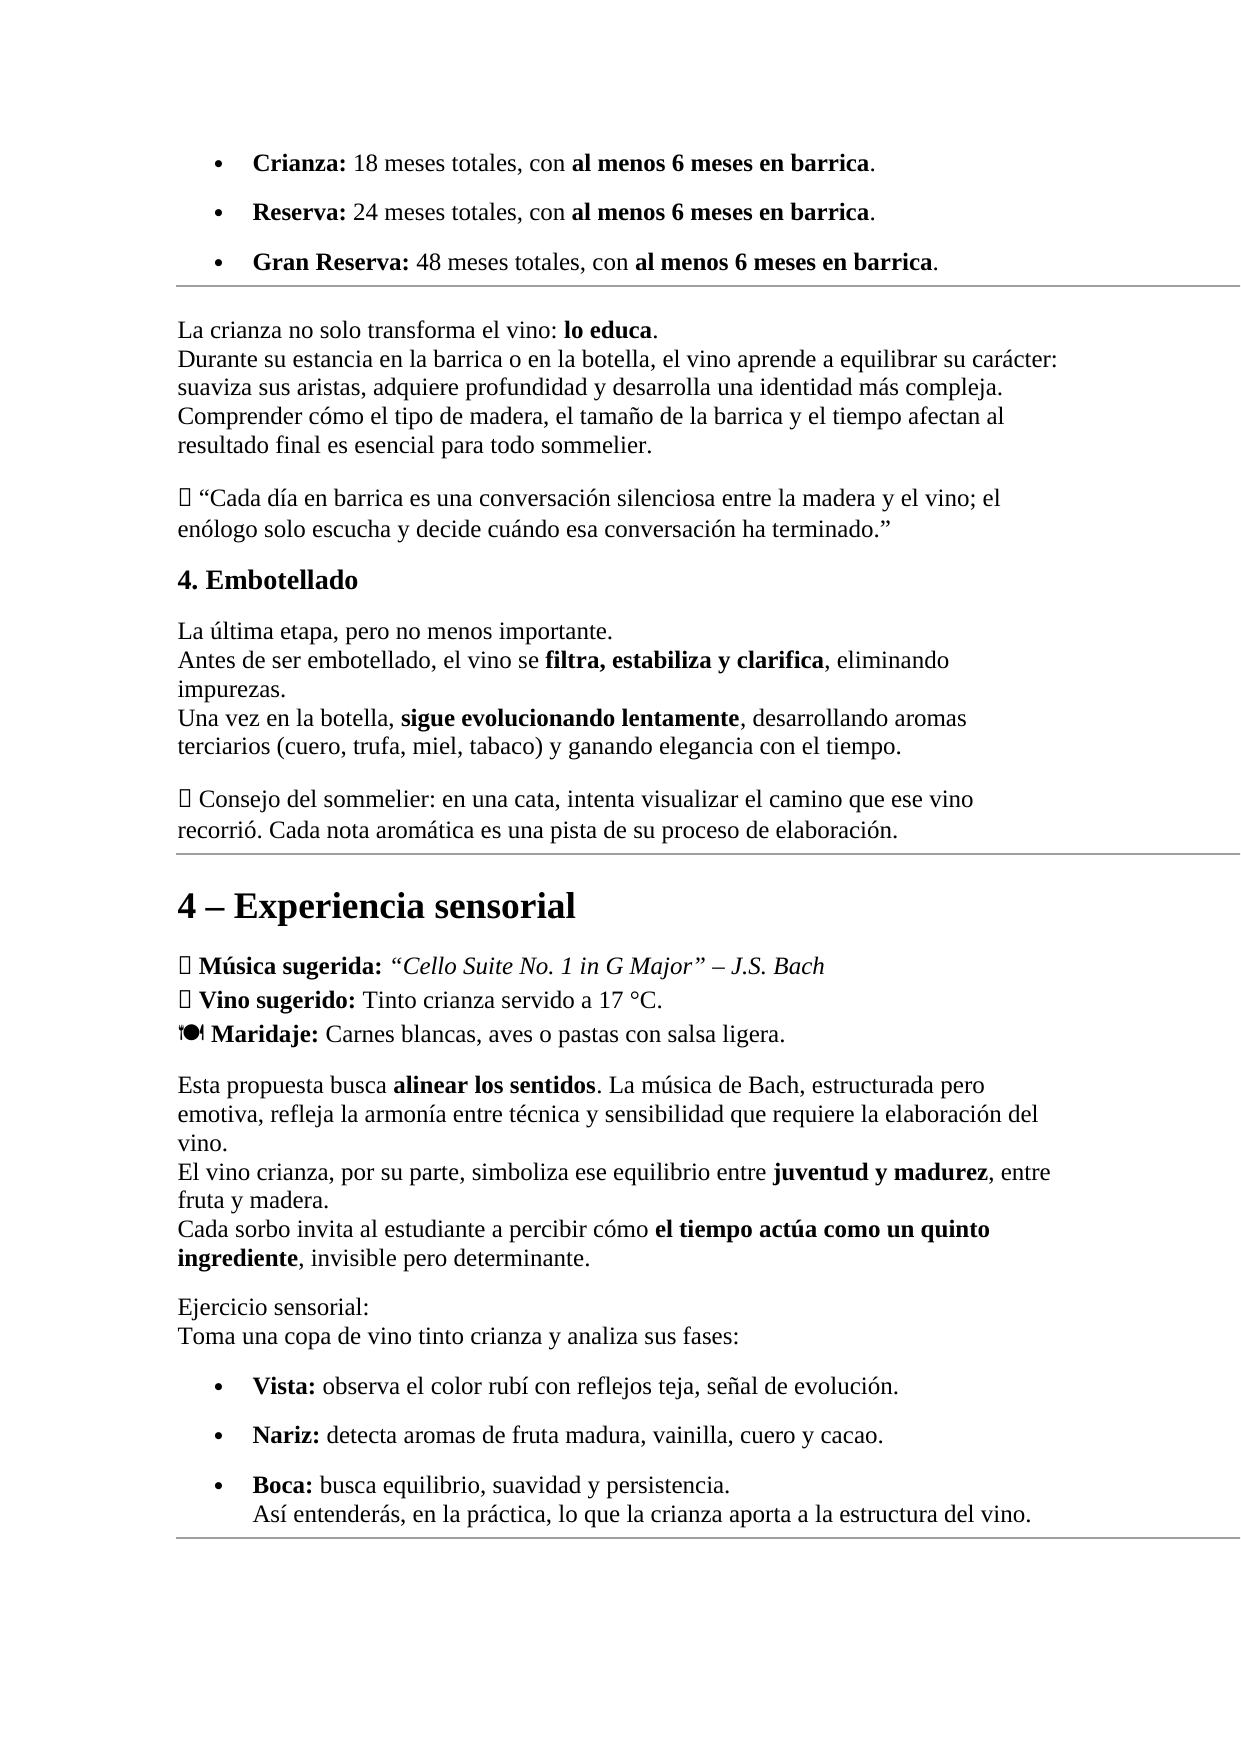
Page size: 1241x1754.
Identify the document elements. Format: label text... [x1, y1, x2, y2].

text 💡 Consejo del sommelier: en una cata, intenta visualizar el camino que ese vino recorrió. Cada nota aromática es una pista de su proceso de elaboración. [177, 781, 1063, 844]
text La última etapa, pero no menos importante. Antes de ser embotellado, el vino se filtra, estabiliza y clarifica, eliminando impurezas. Una vez en la botella, sigue evolucionando lentamente, desarrollando aromas terciarios (cuero, trufa, miel, tabaco) y ganando elegancia con el tiempo. [177, 616, 1063, 760]
list Vista: observa el color rubí con reflejos teja, señal de evolución. [215, 1371, 1063, 1399]
text La crianza no solo transforma el vino: lo educa. Durante su estancia en la barrica o en la botella, el vino aprende a equilibrar su carácter: suaviza sus aristas, adquiere profundidad y desarrolla una identidad más compleja. Comprender cómo el tipo de madera, el tamaño de la barrica y el tiempo afectan al resultado final es esencial para todo sommelier. [177, 315, 1063, 459]
list Crianza: 18 meses totales, con al menos 6 meses en barrica. [215, 148, 1063, 176]
subtitle 4 – Experiencia sensorial [177, 883, 1063, 926]
list Nariz: detecta aromas de fruta madura, vainilla, cuero y cacao. [215, 1420, 1063, 1449]
text 🍷 “Cada día en barrica es una conversación silenciosa entre la madera y el vino; el enólogo solo escucha y decide cuándo esa conversación ha terminado.” [177, 479, 1063, 542]
text 🎶 Música sugerida: “Cello Suite No. 1 in G Major” – J.S. Bach 🍷 Vino sugerido: Tinto crianza servido a 17 °C. 🍽 Maridaje: Carnes blancas, aves o pastas con salsa ligera. [177, 947, 1063, 1049]
list Boca: busca equilibrio, suavidad y persistencia. Así entenderás, en la práctica, lo que la crianza aporta a la estructura del vino. [215, 1470, 1063, 1527]
text Esta propuesta busca alinear los sentidos. La música de Bach, estructurada pero emotiva, refleja la armonía entre técnica y sensibilidad que requiere la elaboración del vino. El vino crianza, por su parte, simboliza ese equilibrio entre juventud y madurez, entre fruta y madera. Cada sorbo invita al estudiante a percibir cómo el tiempo actúa como un quinto ingrediente, invisible pero determinante. [177, 1070, 1063, 1272]
list Gran Reserva: 48 meses totales, con al menos 6 meses en barrica. [215, 247, 1063, 276]
subtitle 4. Embotellado [177, 563, 1063, 596]
list Reserva: 24 meses totales, con al menos 6 meses en barrica. [215, 197, 1063, 226]
text Ejercicio sensorial: Toma una copa de vino tinto crianza y analiza sus fases: [177, 1292, 1063, 1350]
